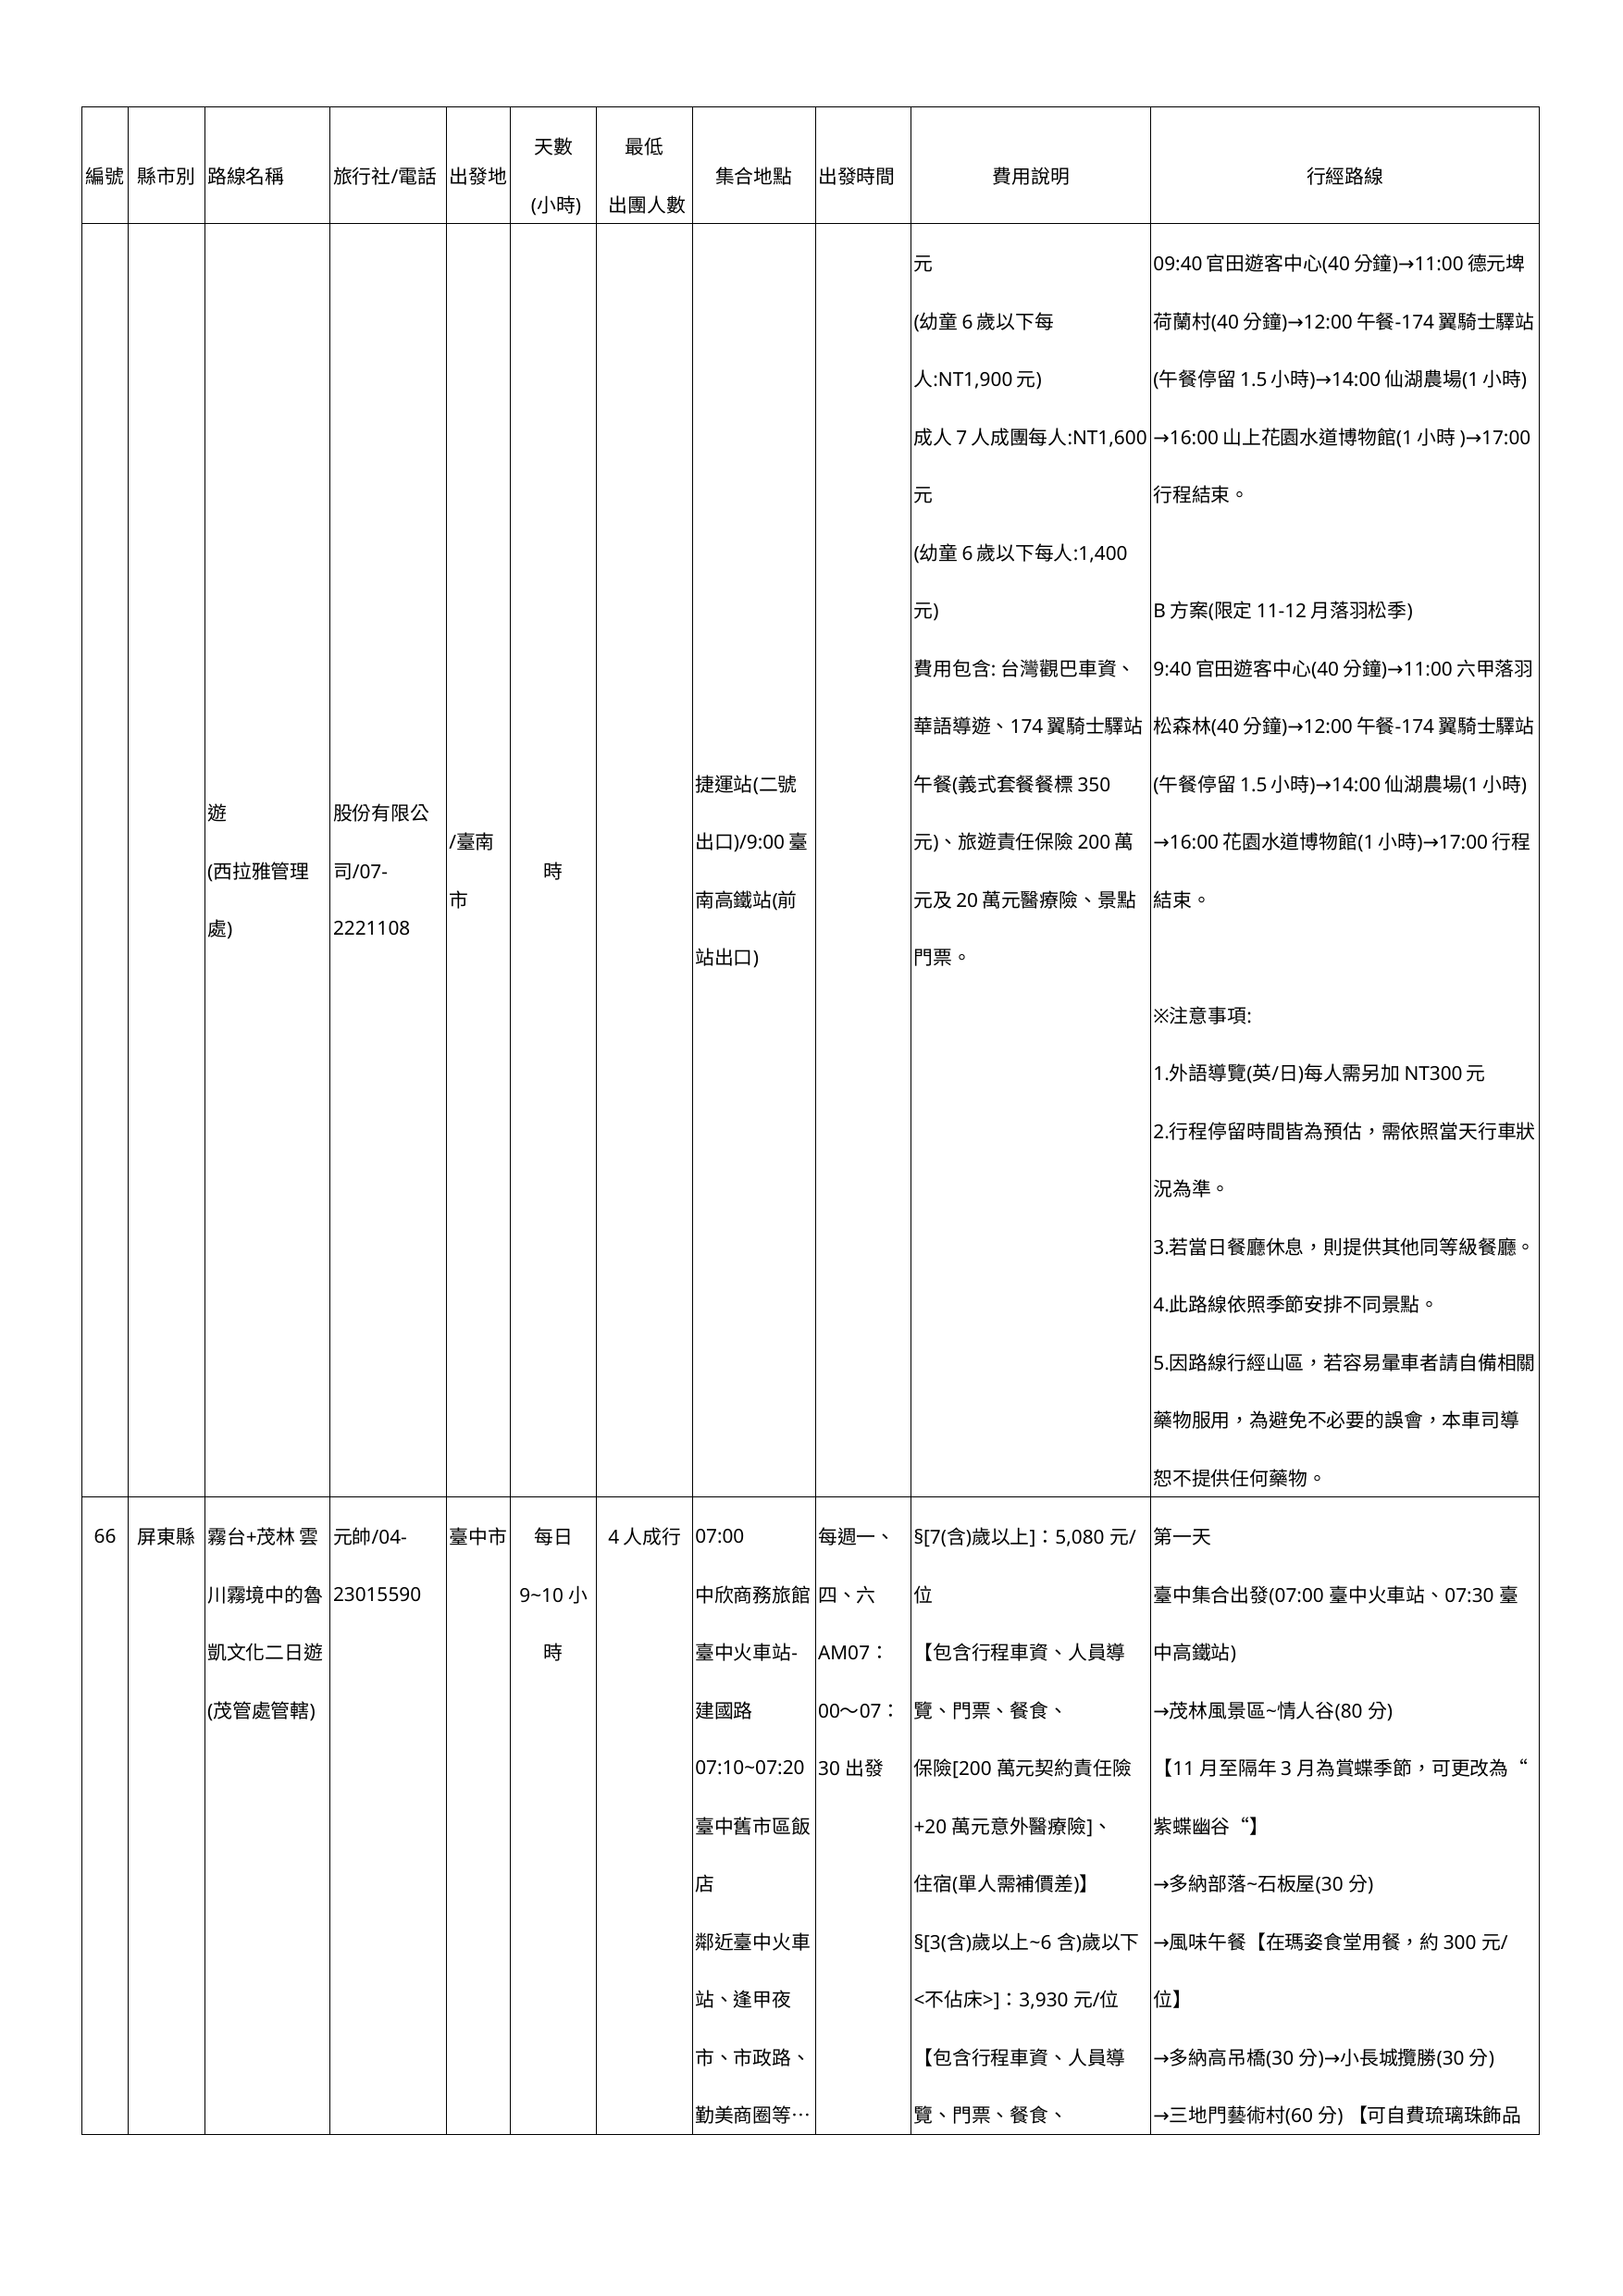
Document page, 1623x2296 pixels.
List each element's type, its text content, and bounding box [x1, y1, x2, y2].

table_cell /臺南市 [447, 224, 510, 1496]
table_header 縣市別 [129, 107, 204, 223]
table_cell 時 [511, 224, 596, 1496]
table_cell 股份有限公司/07-2221108 [330, 224, 446, 1496]
table_header 費用說明 [911, 107, 1150, 223]
table_cell 66 [82, 1497, 128, 2134]
table_cell 遊 (西拉雅管理處) [205, 224, 329, 1496]
table_header 出發地 [447, 107, 510, 223]
table_header 天數 (小時) [511, 107, 596, 223]
table_cell 屏東縣 [129, 1497, 204, 2134]
table_cell 每週一、四、六AM07：00～07：30 出發 [816, 1497, 911, 2134]
table_cell §[7(含)歲以上]：5,080 元/位 【包含行程車資、人員導覽、門票、餐食、 保險[200 萬元契約責任險+20 萬元意外醫療險]、 住宿(單人需補價差)】 §[3(含)歲以上~6 含)歲以下<不佔床>]：3,930 元/位 【包含行程車資、人員導覽、門票、餐食、 [911, 1497, 1150, 2134]
table_cell 元帥/04-23015590 [330, 1497, 446, 2134]
table_cell 每日9~10 小時 [511, 1497, 596, 2134]
table_header 路線名稱 [205, 107, 329, 223]
table_cell [816, 224, 911, 1496]
table_cell 07:00 中欣商務旅館臺中火車站-建國路 07:10~07:20 臺中舊市區飯店 鄰近臺中火車站、逢甲夜市、市政路、勤美商圈等… [693, 1497, 815, 2134]
table_cell [82, 224, 128, 1496]
table_header 旅行社/電話 [330, 107, 446, 223]
table_cell 霧台+茂林 雲川霧境中的魯凱文化二日遊 (茂管處管轄) [205, 1497, 329, 2134]
table_header 編號 [82, 107, 128, 223]
table_cell 捷運站(二號出口)/9:00臺南高鐵站(前站出口) [693, 224, 815, 1496]
table_header 最低 出團人數 [597, 107, 692, 223]
table_cell 臺中市 [447, 1497, 510, 2134]
table_header 出發時間 [816, 107, 911, 223]
table_cell [129, 224, 204, 1496]
table_header 集合地點 [693, 107, 815, 223]
table_cell 09:40官田遊客中心(40分鐘)→11:00德元埤荷蘭村(40分鐘)→12:00午餐-174翼騎士驛站(午餐停留1.5小時)→14:00仙湖農場(1小時)→16:00山上花園水道博物館(1小時 )→17:00行程結束。 B方案(限定11-12月落羽松季) 9:40官田遊客中心(40分鐘)→11:00六甲落羽松森林(40分鐘)→12:00午餐-174翼騎士驛站(午餐停留1.5小時)→14:00仙湖農場(1小時)→16:00花園水道博物館(1小時)→17:00行程結束。 ※注意事項: 1.外語導覽(英/日)每人需另加NT300元 2.行程停留時間皆為預估，需依照當天行車狀況為準。 3.若當日餐廳休息，則提供其他同等級餐廳。 4.此路線依照季節安排不同景點。 5.因路線行經山區，若容易暈車者請自備相關藥物服用，為避免不必要的誤會，本車司導恕不提供任何藥物。 [1151, 224, 1539, 1496]
table_cell 元 (幼童6歲以下每人:NT1,900元) 成人7人成團每人:NT1,600元 (幼童6歲以下每人:1,400元) 費用包含: 台灣觀巴車資、華語導遊、174翼騎士驛站午餐(義式套餐餐標350元)、旅遊責任保險200萬元及20萬元醫療險、景點門票。 [911, 224, 1150, 1496]
table_cell [597, 224, 692, 1496]
table_header 行經路線 [1151, 107, 1539, 223]
table_cell 第一天 臺中集合出發(07:00 臺中火車站、07:30 臺中高鐵站) →茂林風景區~情人谷(80 分) 【11 月至隔年3 月為賞蝶季節，可更改為“紫蝶幽谷“】 →多納部落~石板屋(30 分) →風味午餐【在瑪姿食堂用餐，約300 元/位】 →多納高吊橋(30 分)→小長城攬勝(30 分) →三地門藝術村(60 分) 【可自費琉璃珠飾品 [1151, 1497, 1539, 2134]
table_cell 4人成行 [597, 1497, 692, 2134]
